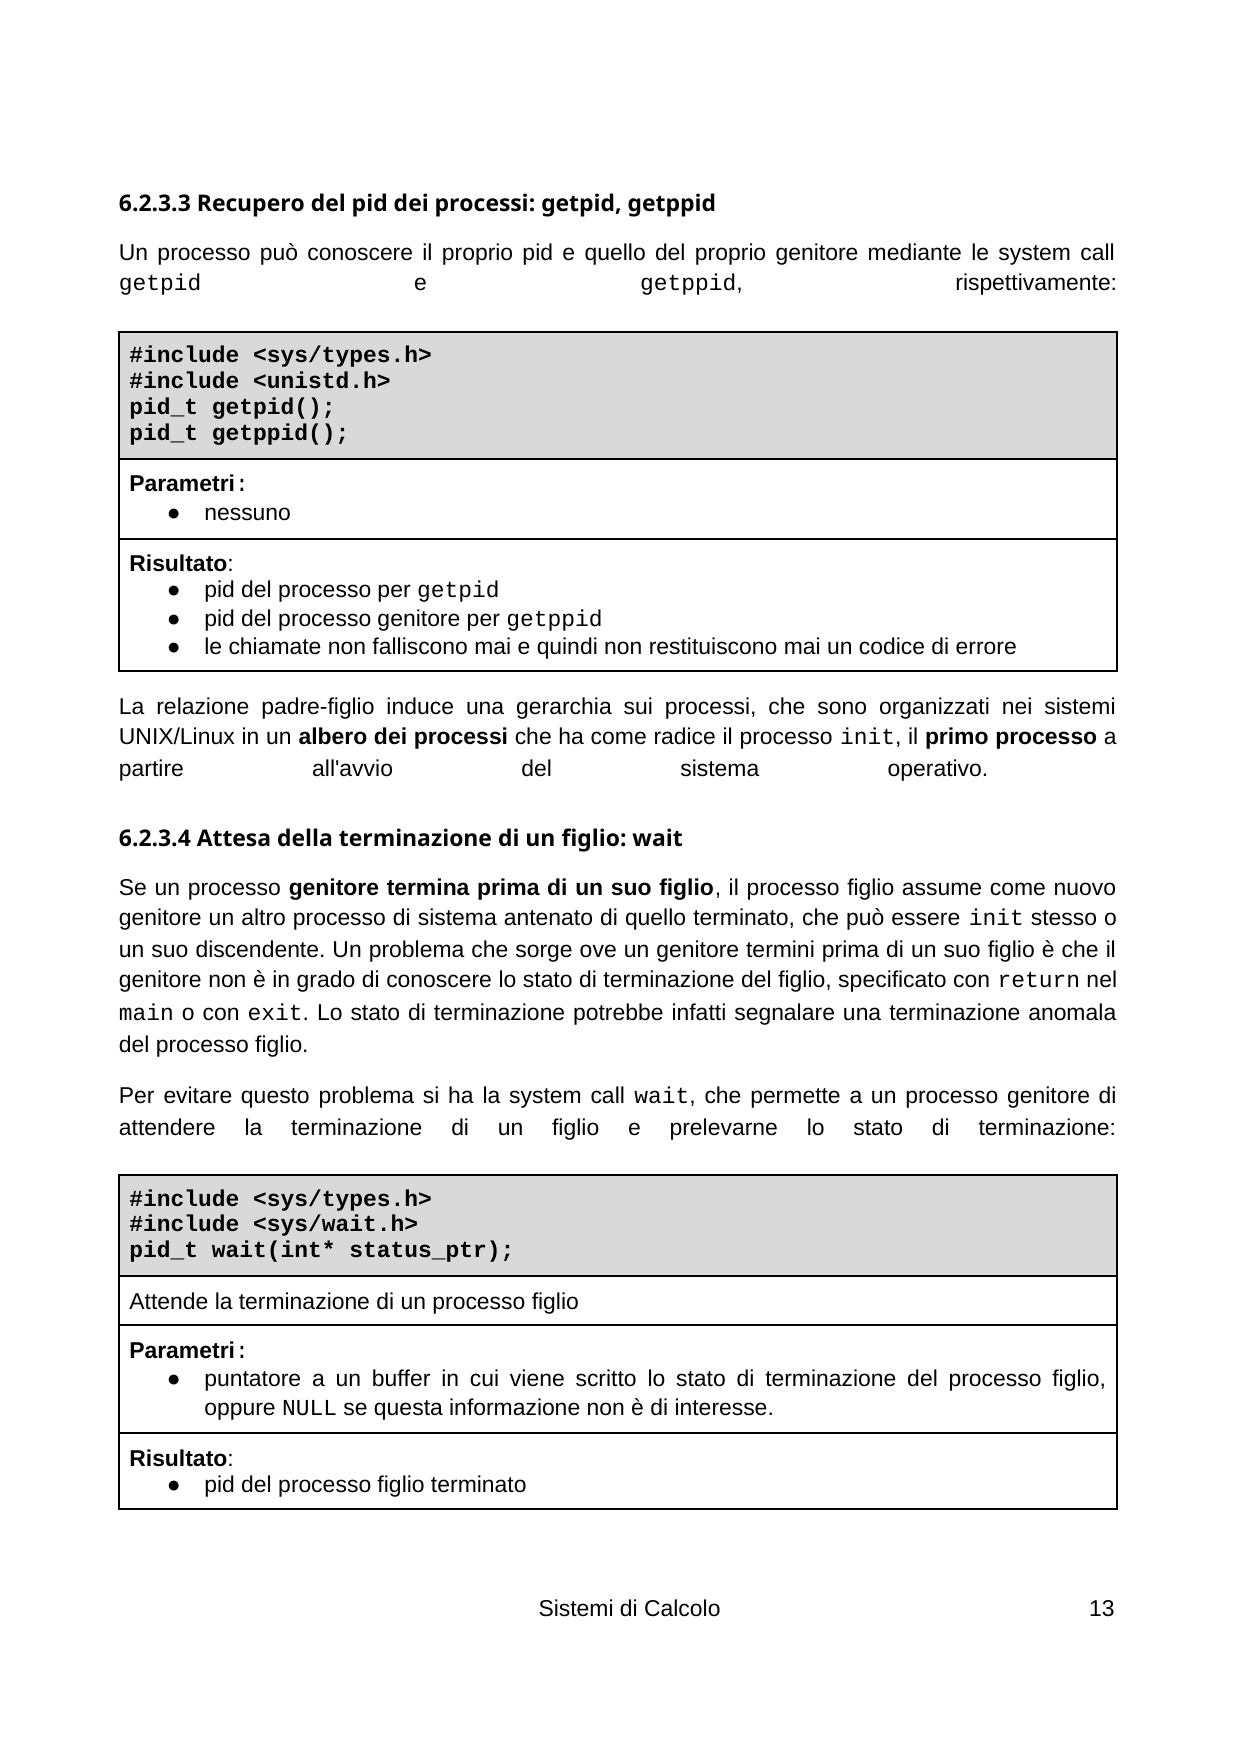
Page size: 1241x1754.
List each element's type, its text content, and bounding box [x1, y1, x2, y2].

text Per evitare questo problema si ha la system call wait, che permette a un processo genitore di attendere la terminazione di un figlio e prelevarne lo stato di terminazione: [119, 1082, 1117, 1171]
table_header #include <sys/types.h> #include <unistd.h> pid_t getpid(); pid_t getppid(); [120, 333, 1116, 458]
subtitle 6.2.3.3 Recupero del pid dei processi: getpid, getppid [119, 186, 1117, 218]
table_header #include <sys/types.h> #include <sys/wait.h> pid_t wait(int* status_ptr); [120, 1176, 1116, 1275]
text Se un processo genitore termina prima di un suo figlio, il processo figlio assume come nuovo genitore un altro processo di sistema antenato di quello terminato, che può essere init stesso o un suo discendente. Un problema che sorge ove un genitore termini prima di un suo figlio è che il genitore non è in grado di conoscere lo stato di terminazione del figlio, specificato con return nel main o con exit. Lo stato di terminazione potrebbe infatti segnalare una terminazione anomala del processo figlio. [119, 874, 1117, 1057]
text Un processo può conoscere il proprio pid e quello del proprio genitore mediante le system call getpid e getppid, rispettivamente: [119, 238, 1117, 327]
table_cell Parametri: nessuno [120, 460, 1116, 537]
text La relazione padre-figlio induce una gerarchia sui processi, che sono organizzati nei sistemi UNIX/Linux in un albero dei processi che ha come radice il processo init, il primo processo a partire all'avvio del sistema operativo. [119, 693, 1117, 812]
table_cell Attende la terminazione di un processo figlio [120, 1277, 1116, 1324]
table_cell Risultato: pid del processo per getpid pid del processo genitore per getppid le chiamate non falliscono mai e quindi non restituiscono mai un codice di errore [120, 540, 1116, 670]
text [119, 150, 1117, 176]
table_cell Risultato: pid del processo figlio terminato -1 in caso di errore, descritto dalla variabile errno [120, 1434, 1116, 1508]
table_cell Parametri: puntatore a un buffer in cui viene scritto lo stato di terminazione del processo figlio, oppure NULL se questa informazione non è di interesse. [120, 1326, 1116, 1432]
subtitle 6.2.3.4 Attesa della terminazione di un figlio: wait [119, 822, 1117, 853]
